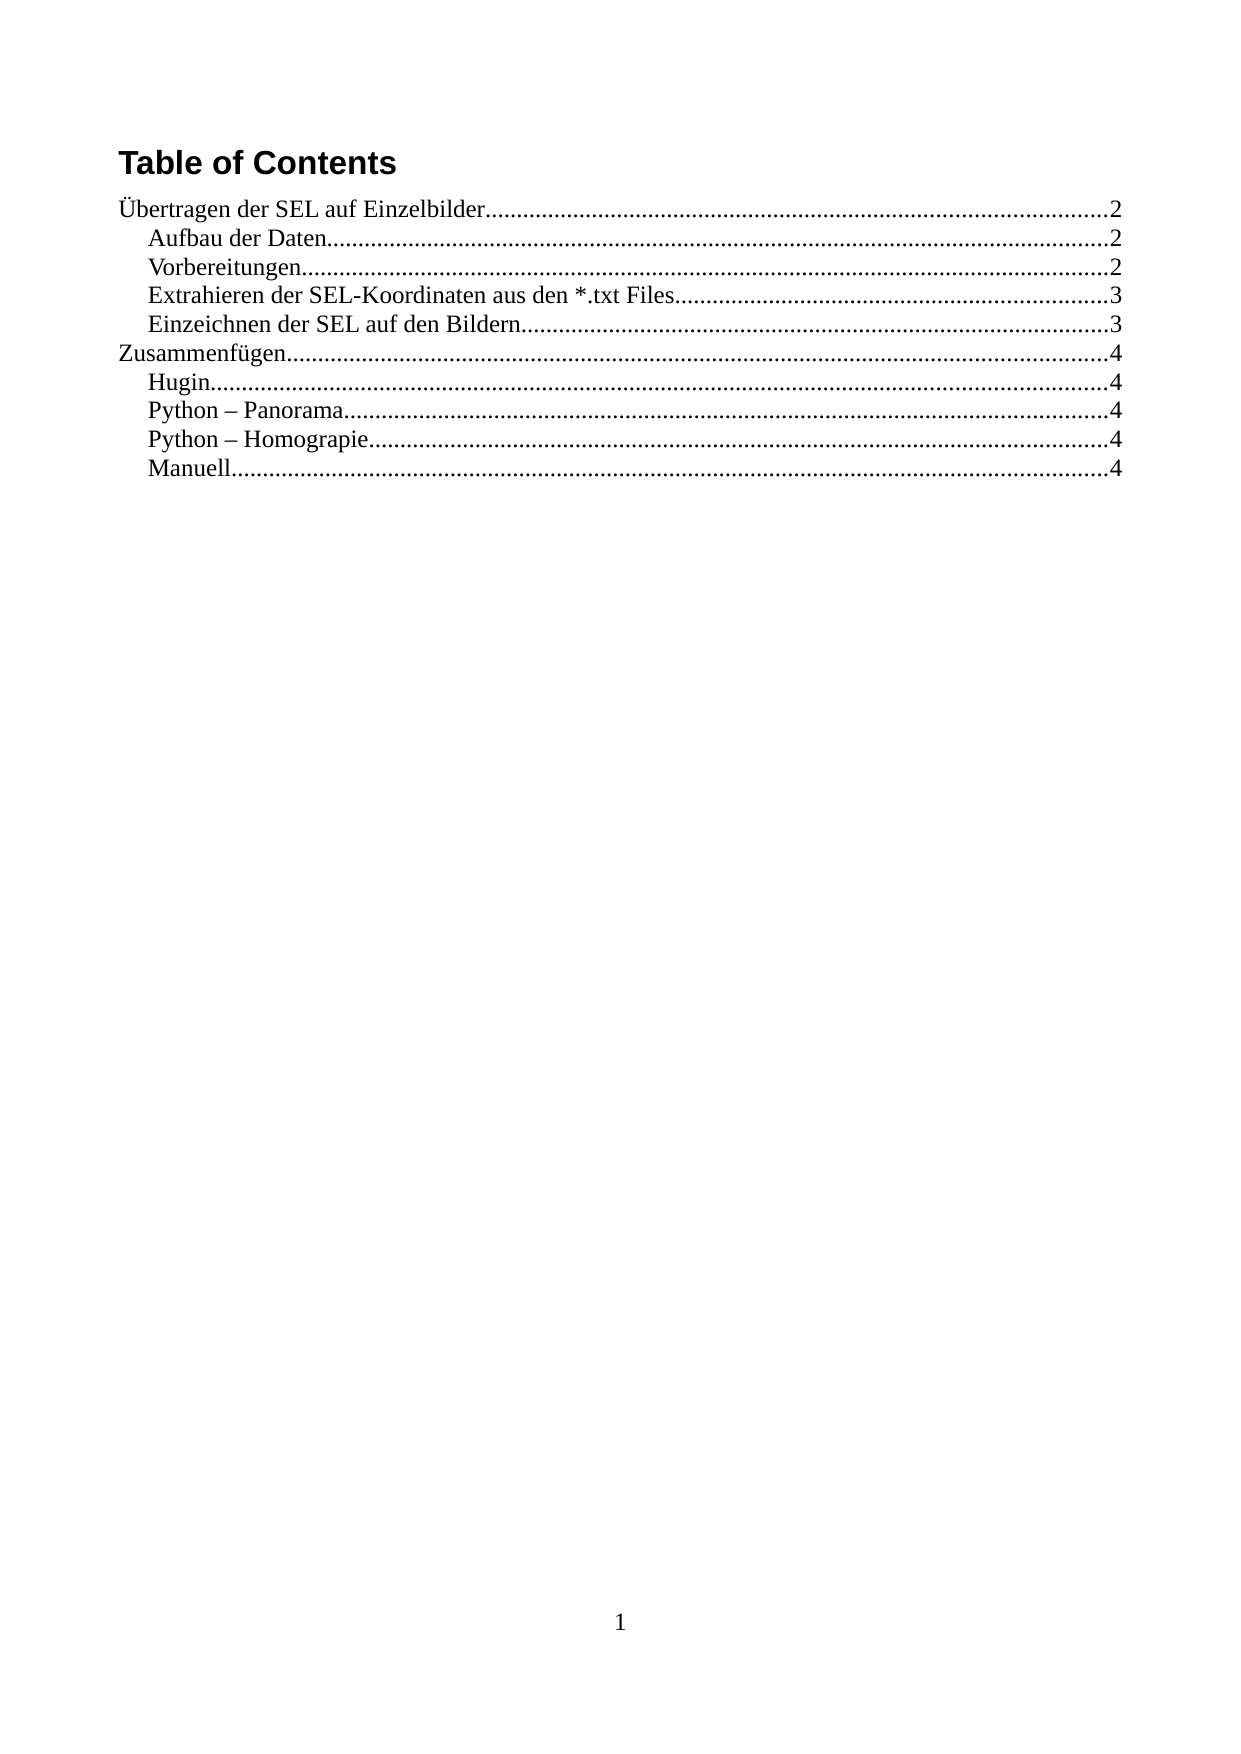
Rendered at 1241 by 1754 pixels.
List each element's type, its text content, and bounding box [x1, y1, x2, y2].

subtitle Table of Contents [118, 143, 1122, 182]
text Manuell 4 [148, 453, 1122, 482]
text Python – Panorama 4 [148, 395, 1122, 424]
text Vorbereitungen 2 [148, 252, 1122, 280]
text Aufbau der Daten 2 [148, 223, 1122, 252]
text Extrahieren der SEL-Koordinaten aus den *.txt Files 3 [148, 280, 1122, 309]
text Hugin 4 [148, 367, 1122, 395]
text Zusammenfügen 4 [118, 338, 1122, 367]
text Übertragen der SEL auf Einzelbilder 2 [118, 194, 1122, 223]
text Einzeichnen der SEL auf den Bildern 3 [148, 309, 1122, 338]
text Python – Homograpie 4 [148, 424, 1122, 453]
